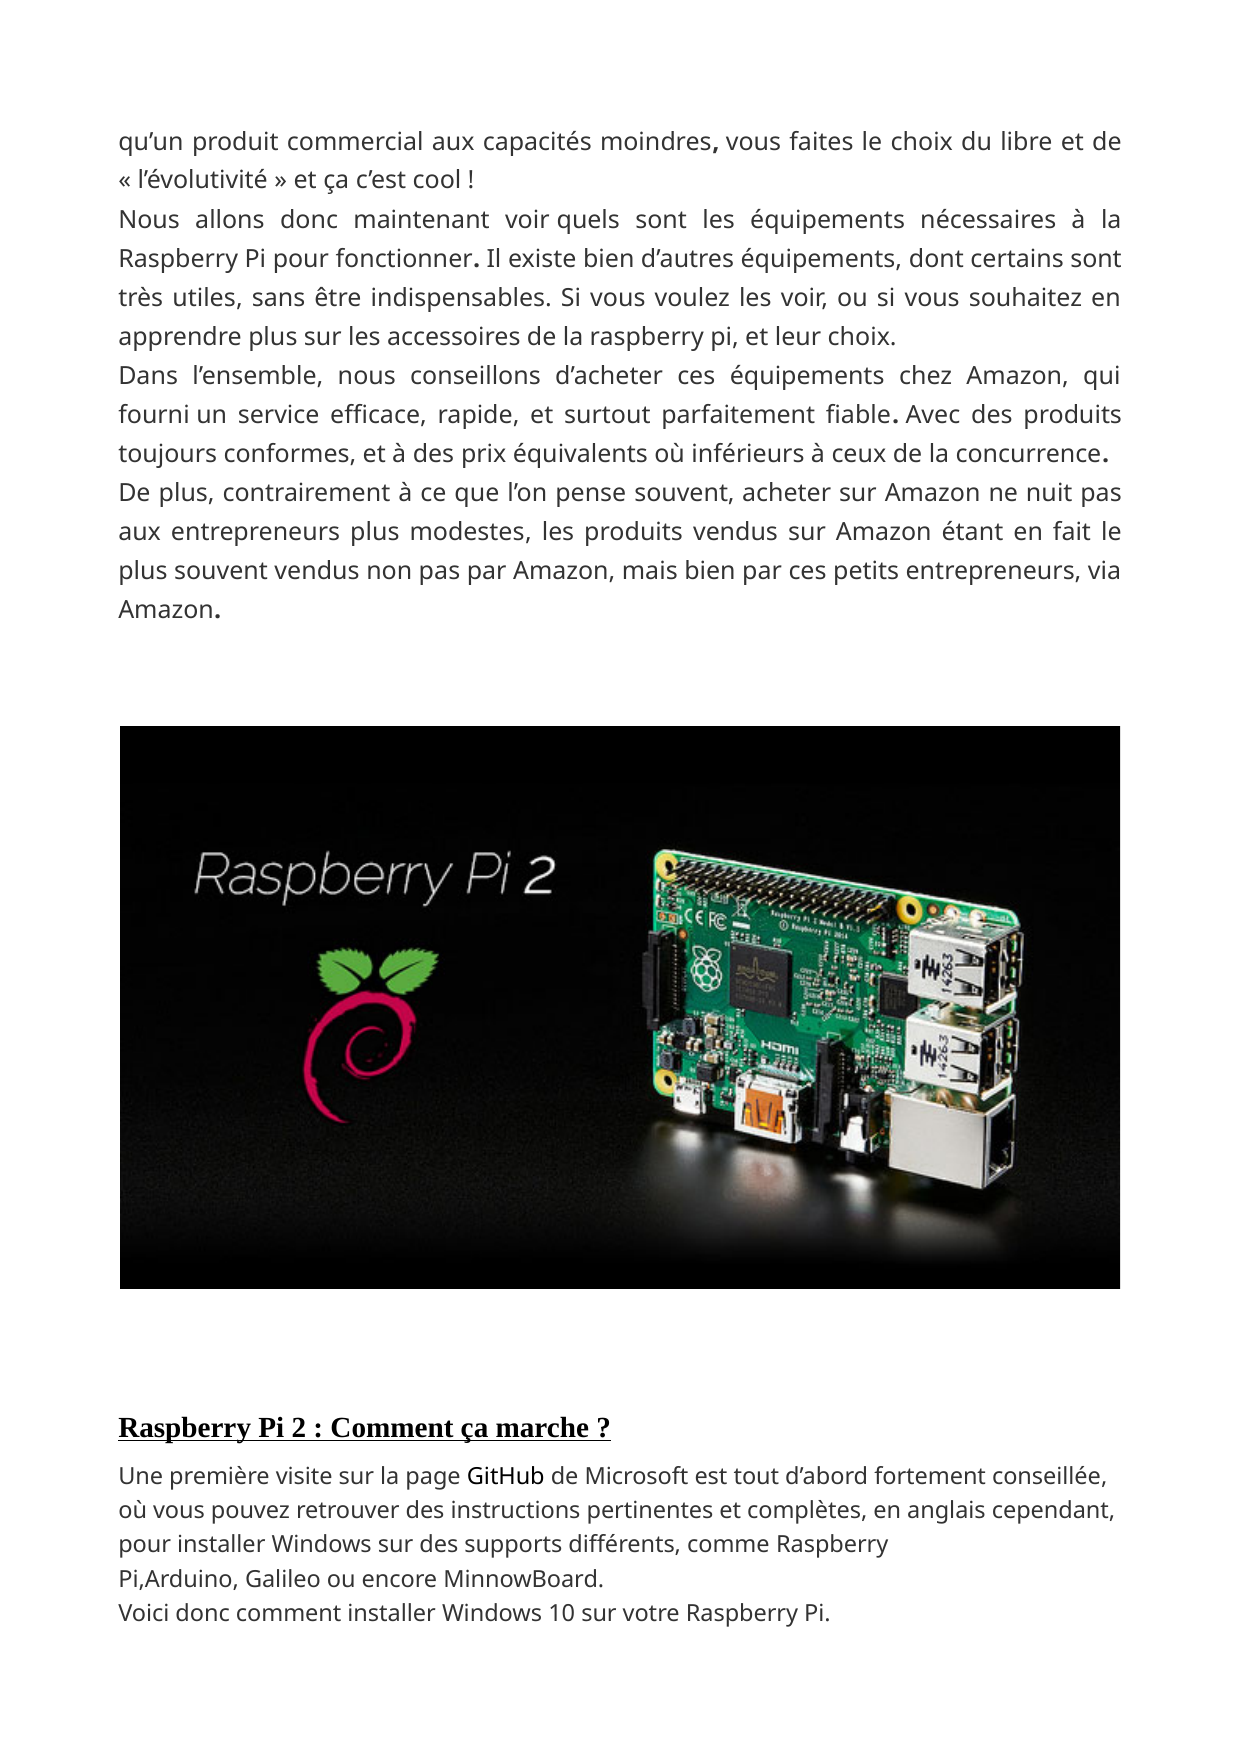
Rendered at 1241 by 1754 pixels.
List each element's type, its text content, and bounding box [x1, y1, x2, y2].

text De plus, contrairement à ce que l’on pense souvent, acheter sur Amazon ne nuit pas aux entrepreneurs plus modestes, les produits vendus sur Amazon étant en fait le plus souvent vendus non pas par Amazon, mais bien par ces petits entrepreneurs, via Amazon. [118, 470, 1122, 626]
text Une première visite sur la page GitHub de Microsoft est tout d’abord fortement conseillée, où vous pouvez retrouver des instructions pertinentes et complètes, en anglais cependant, pour installer Windows sur des supports différents, comme Raspberry Pi,Arduino, Galileo ou encore MinnowBoard. [118, 1457, 1122, 1594]
picture [120, 726, 1121, 1289]
text Voici donc comment installer Windows 10 sur votre Raspberry Pi. [118, 1594, 1122, 1628]
text Nous allons donc maintenant voir quels sont les équipements nécessaires à la Raspberry Pi pour fonctionner. Il existe bien d’autres équipements, dont certains sont très utiles, sans être indispensables. Si vous voulez les voir, ou si vous souhaitez en apprendre plus sur les accessoires de la raspberry pi, et leur choix. [118, 196, 1122, 352]
text qu’un produit commercial aux capacités moindres, vous faites le choix du libre et de « l’évolutivité » et ça c’est cool ! [118, 118, 1122, 196]
text Dans l’ensemble, nous conseillons d’acheter ces équipements chez Amazon, qui fourni un service efficace, rapide, et surtout parfaitement fiable. Avec des produits toujours conformes, et à des prix équivalents où inférieurs à ceux de la concurrence. [118, 352, 1122, 470]
subtitle Raspberry Pi 2 : Comment ça marche ? [118, 1411, 1122, 1444]
